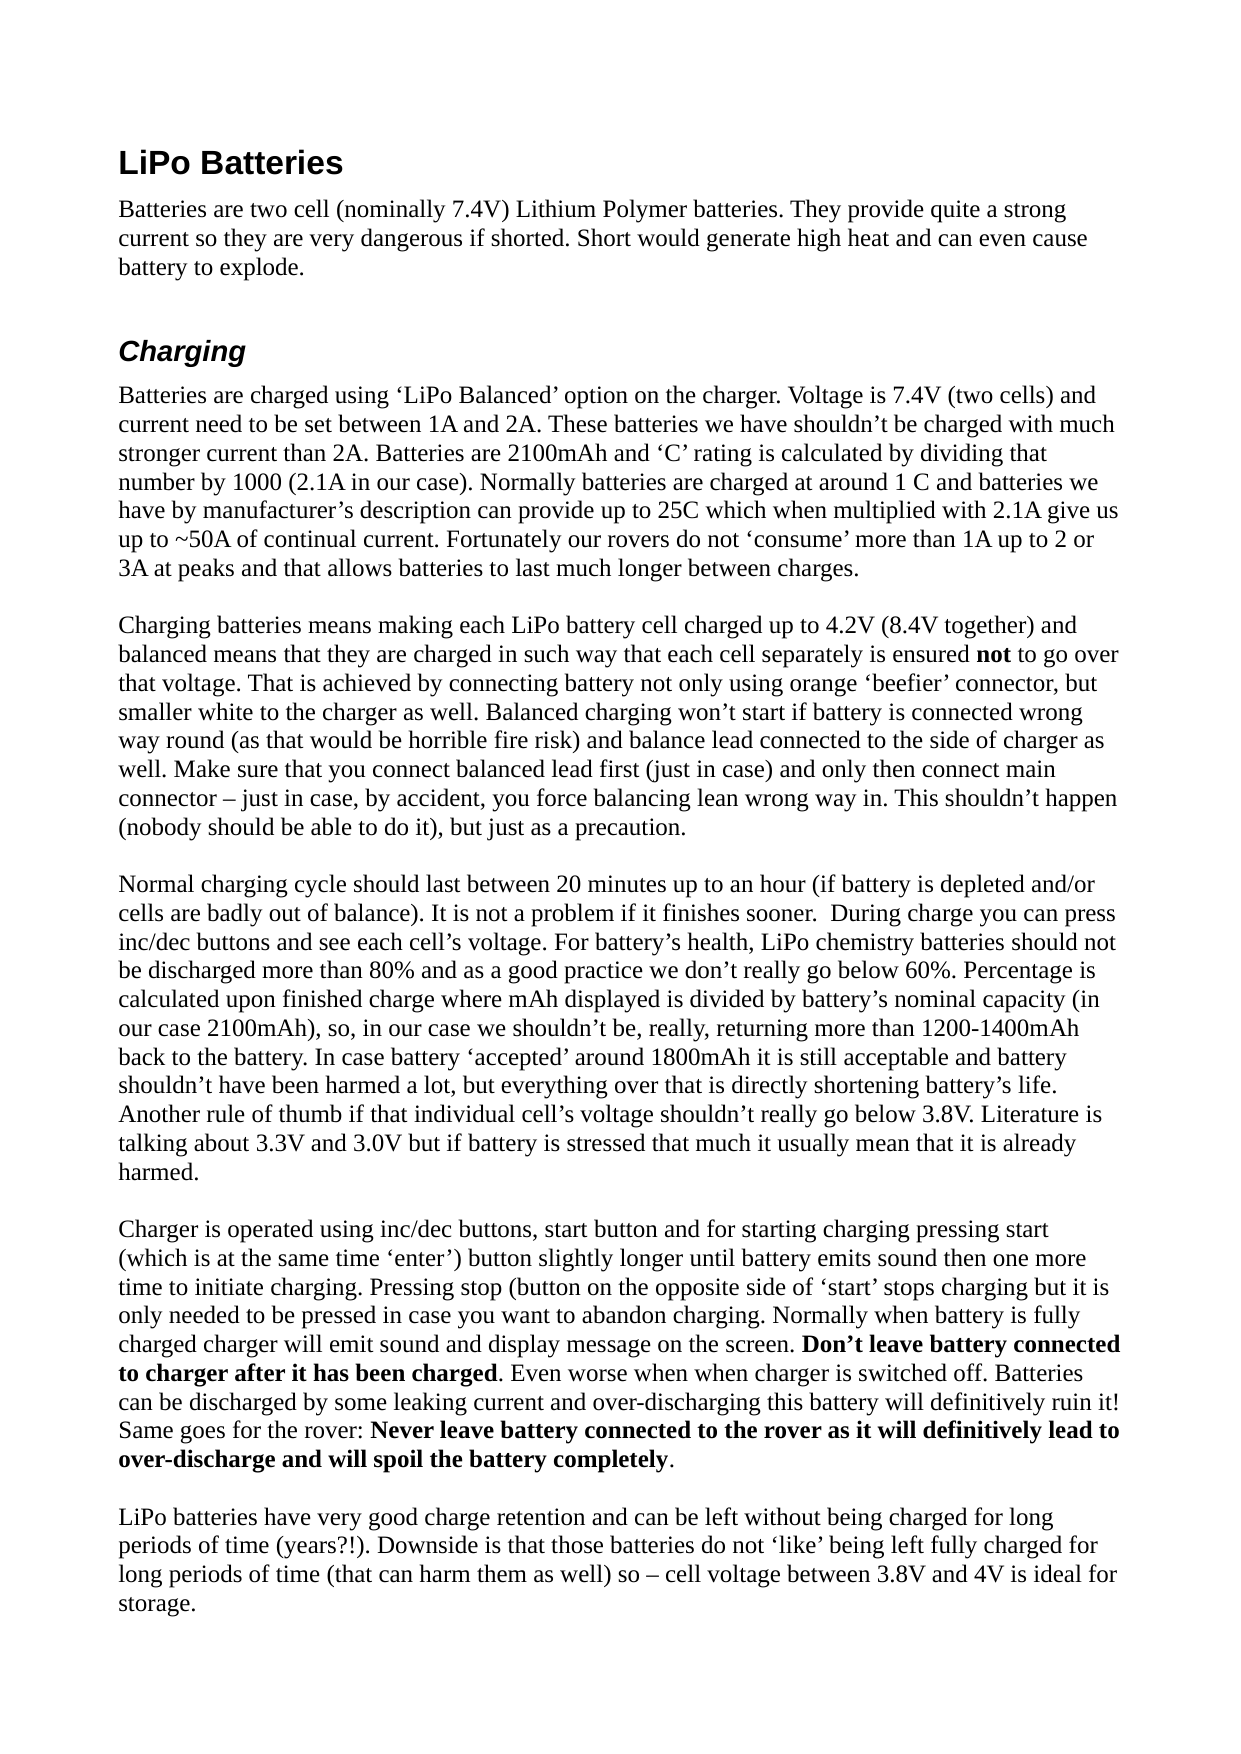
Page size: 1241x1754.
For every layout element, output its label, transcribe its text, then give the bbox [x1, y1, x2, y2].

text Batteries are charged using ‘LiPo Balanced’ option on the charger. Voltage is 7.4V (two cells) and current need to be set between 1A and 2A. These batteries we have shouldn’t be charged with much stronger current than 2A. Batteries are 2100mAh and ‘C’ rating is calculated by dividing that number by 1000 (2.1A in our case). Normally batteries are charged at around 1 C and batteries we have by manufacturer’s description can provide up to 25C which when multiplied with 2.1A give us up to ~50A of continual current. Fortunately our rovers do not ‘consume’ more than 1A up to 2 or 3A at peaks and that allows batteries to last much longer between charges. [118, 380, 1122, 582]
subtitle Charging [118, 334, 1122, 368]
text LiPo batteries have very good charge retention and can be left without being charged for long periods of time (years?!). Downside is that those batteries do not ‘like’ being left fully charged for long periods of time (that can harm them as well) so – cell voltage between 3.8V and 4V is ideal for storage. [118, 1502, 1122, 1617]
text Batteries are two cell (nominally 7.4V) Lithium Polymer batteries. They provide quite a strong current so they are very dangerous if shorted. Short would generate high heat and can even cause battery to explode. [118, 194, 1122, 281]
text Charger is operated using inc/dec buttons, start button and for starting charging pressing start (which is at the same time ‘enter’) button slightly longer until battery emits sound then one more time to initiate charging. Pressing stop (button on the opposite side of ‘start’ stops charging but it is only needed to be pressed in case you want to abandon charging. Normally when battery is fully charged charger will emit sound and display message on the screen. Don’t leave battery connected to charger after it has been charged. Even worse when when charger is switched off. Batteries can be discharged by some leaking current and over-discharging this battery will definitively ruin it! Same goes for the rover: Never leave battery connected to the rover as it will definitively lead to over-discharge and will spoil the battery completely. [118, 1214, 1122, 1473]
text Normal charging cycle should last between 20 minutes up to an hour (if battery is depleted and/or cells are badly out of balance). It is not a problem if it finishes sooner. During charge you can press inc/dec buttons and see each cell’s voltage. For battery’s health, LiPo chemistry batteries should not be discharged more than 80% and as a good practice we don’t really go below 60%. Percentage is calculated upon finished charge where mAh displayed is divided by battery’s nominal capacity (in our case 2100mAh), so, in our case we shouldn’t be, really, returning more than 1200-1400mAh back to the battery. In case battery ‘accepted’ around 1800mAh it is still acceptable and battery shouldn’t have been harmed a lot, but everything over that is directly shortening battery’s life. Another rule of thumb if that individual cell’s voltage shouldn’t really go below 3.8V. Literature is talking about 3.3V and 3.0V but if battery is stressed that much it usually mean that it is already harmed. [118, 869, 1122, 1185]
text Charging batteries means making each LiPo battery cell charged up to 4.2V (8.4V together) and balanced means that they are charged in such way that each cell separately is ensured not to go over that voltage. That is achieved by connecting battery not only using orange ‘beefier’ connector, but smaller white to the charger as well. Balanced charging won’t start if battery is connected wrong way round (as that would be horrible fire risk) and balance lead connected to the side of charger as well. Make sure that you connect balanced lead first (just in case) and only then connect main connector – just in case, by accident, you force balancing lean wrong way in. This shouldn’t happen (nobody should be able to do it), but just as a precaution. [118, 610, 1122, 840]
subtitle LiPo Batteries [118, 143, 1122, 182]
